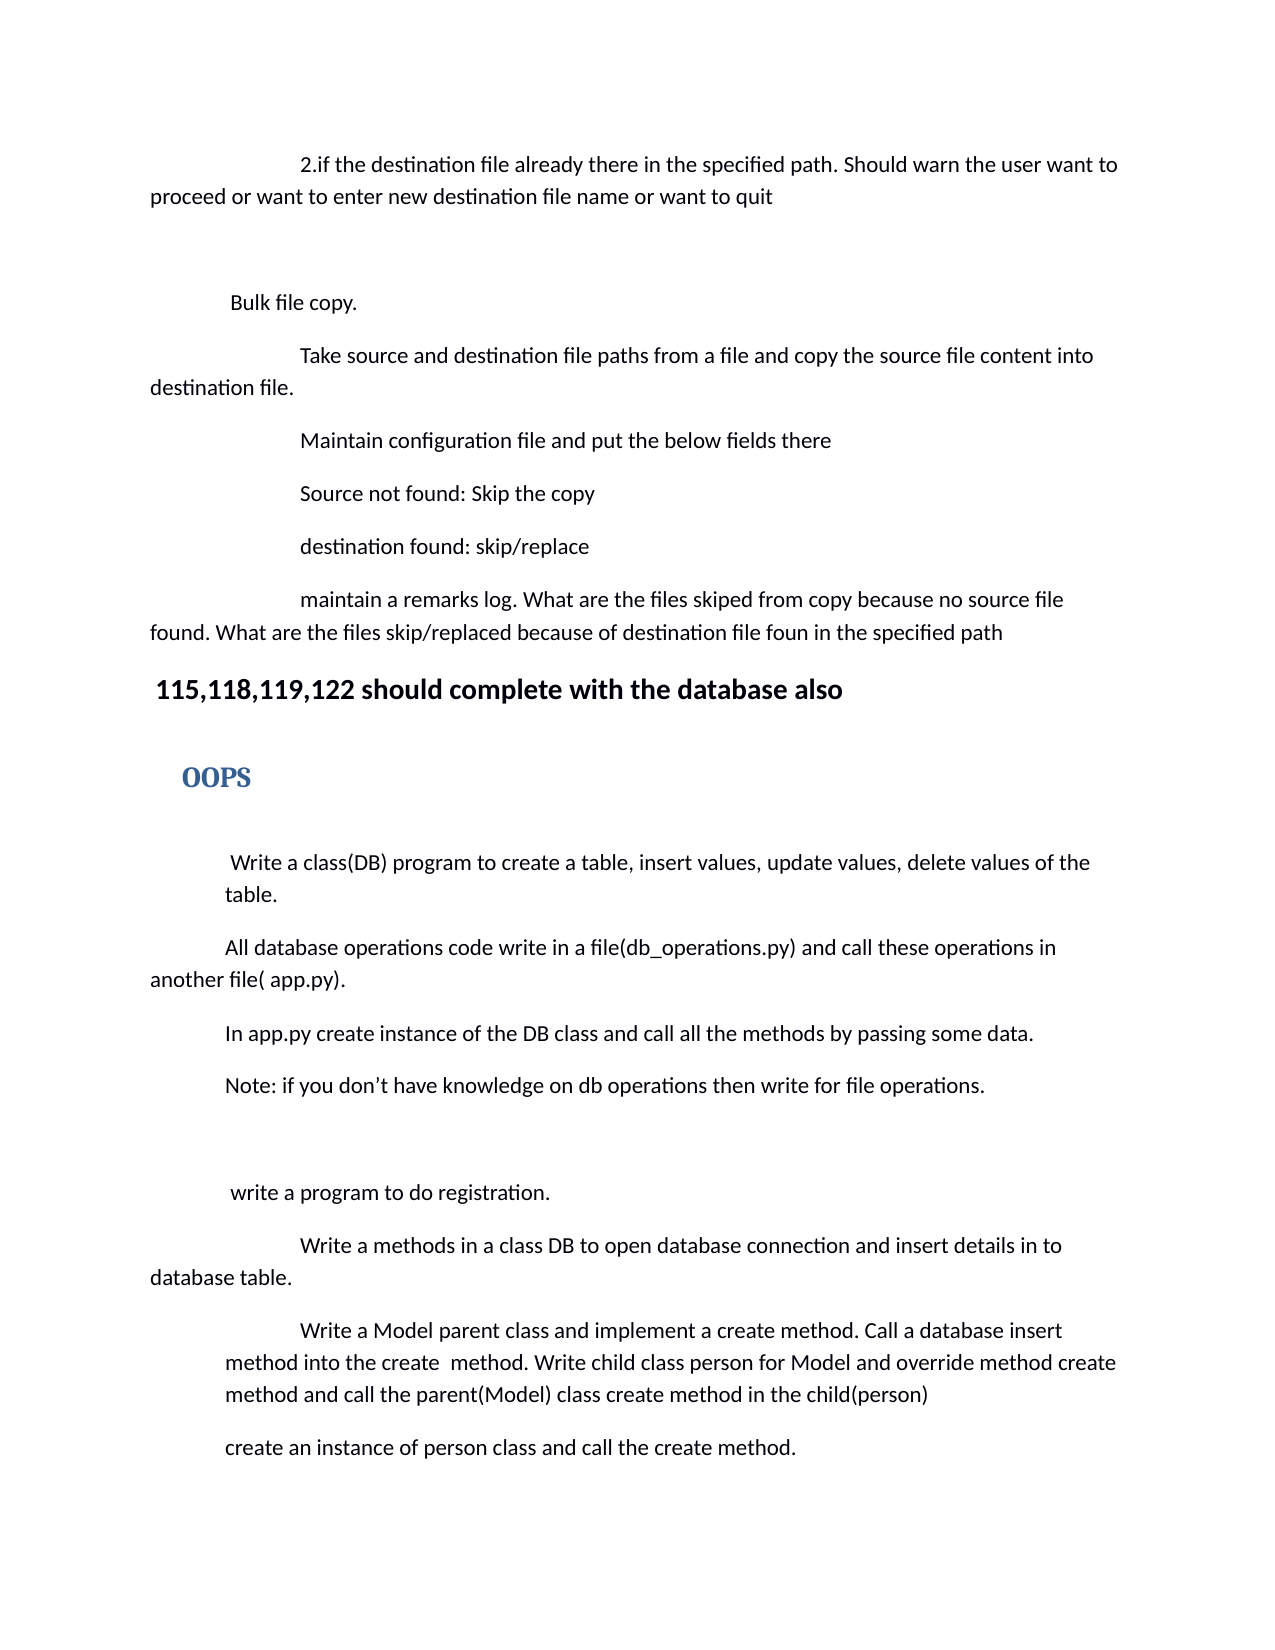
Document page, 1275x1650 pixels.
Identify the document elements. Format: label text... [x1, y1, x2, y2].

text All database operations code write in a file(db_operations.py) and call these operations in another file( app.py). [150, 933, 1125, 994]
text In app.py create instance of the DB class and call all the methods by passing some data. [150, 1019, 1125, 1047]
text Note: if you don’t have knowledge on db operations then write for file operations. [150, 1072, 1125, 1100]
text Maintain configuration file and put the below fields there [150, 426, 1125, 454]
text destination found: skip/replace [150, 532, 1125, 561]
text create an instance of person class and call the create method. [150, 1433, 1125, 1461]
text Write a methods in a class DB to open database connection and insert details in to database table. [150, 1231, 1125, 1291]
text Write a Model parent class and implement a create method. Call a database insert method into the create method. Write child class person for Model and override method create method and call the parent(Model) class create method in the child(person) [225, 1316, 1125, 1408]
text 2.if the destination file already there in the specified path. Should warn the user want to proceed or want to enter new destination file name or want to quit [150, 150, 1125, 210]
text Take source and destination file paths from a file and copy the source file content into destination file. [150, 341, 1125, 401]
list Bulk file copy. [225, 288, 1125, 316]
text Source not found: Skip the copy [150, 479, 1125, 507]
text 115,118,119,122 should complete with the database also [150, 671, 1125, 706]
list Write a class(DB) program to create a table, insert values, update values, delete values of the table. [225, 848, 1125, 908]
text maintain a remarks log. What are the files skiped from copy because no source file found. What are the files skip/replaced because of destination file foun in the specified path [150, 586, 1125, 646]
list write a program to do registration. [225, 1178, 1125, 1206]
subtitle OOPS [150, 762, 1125, 795]
